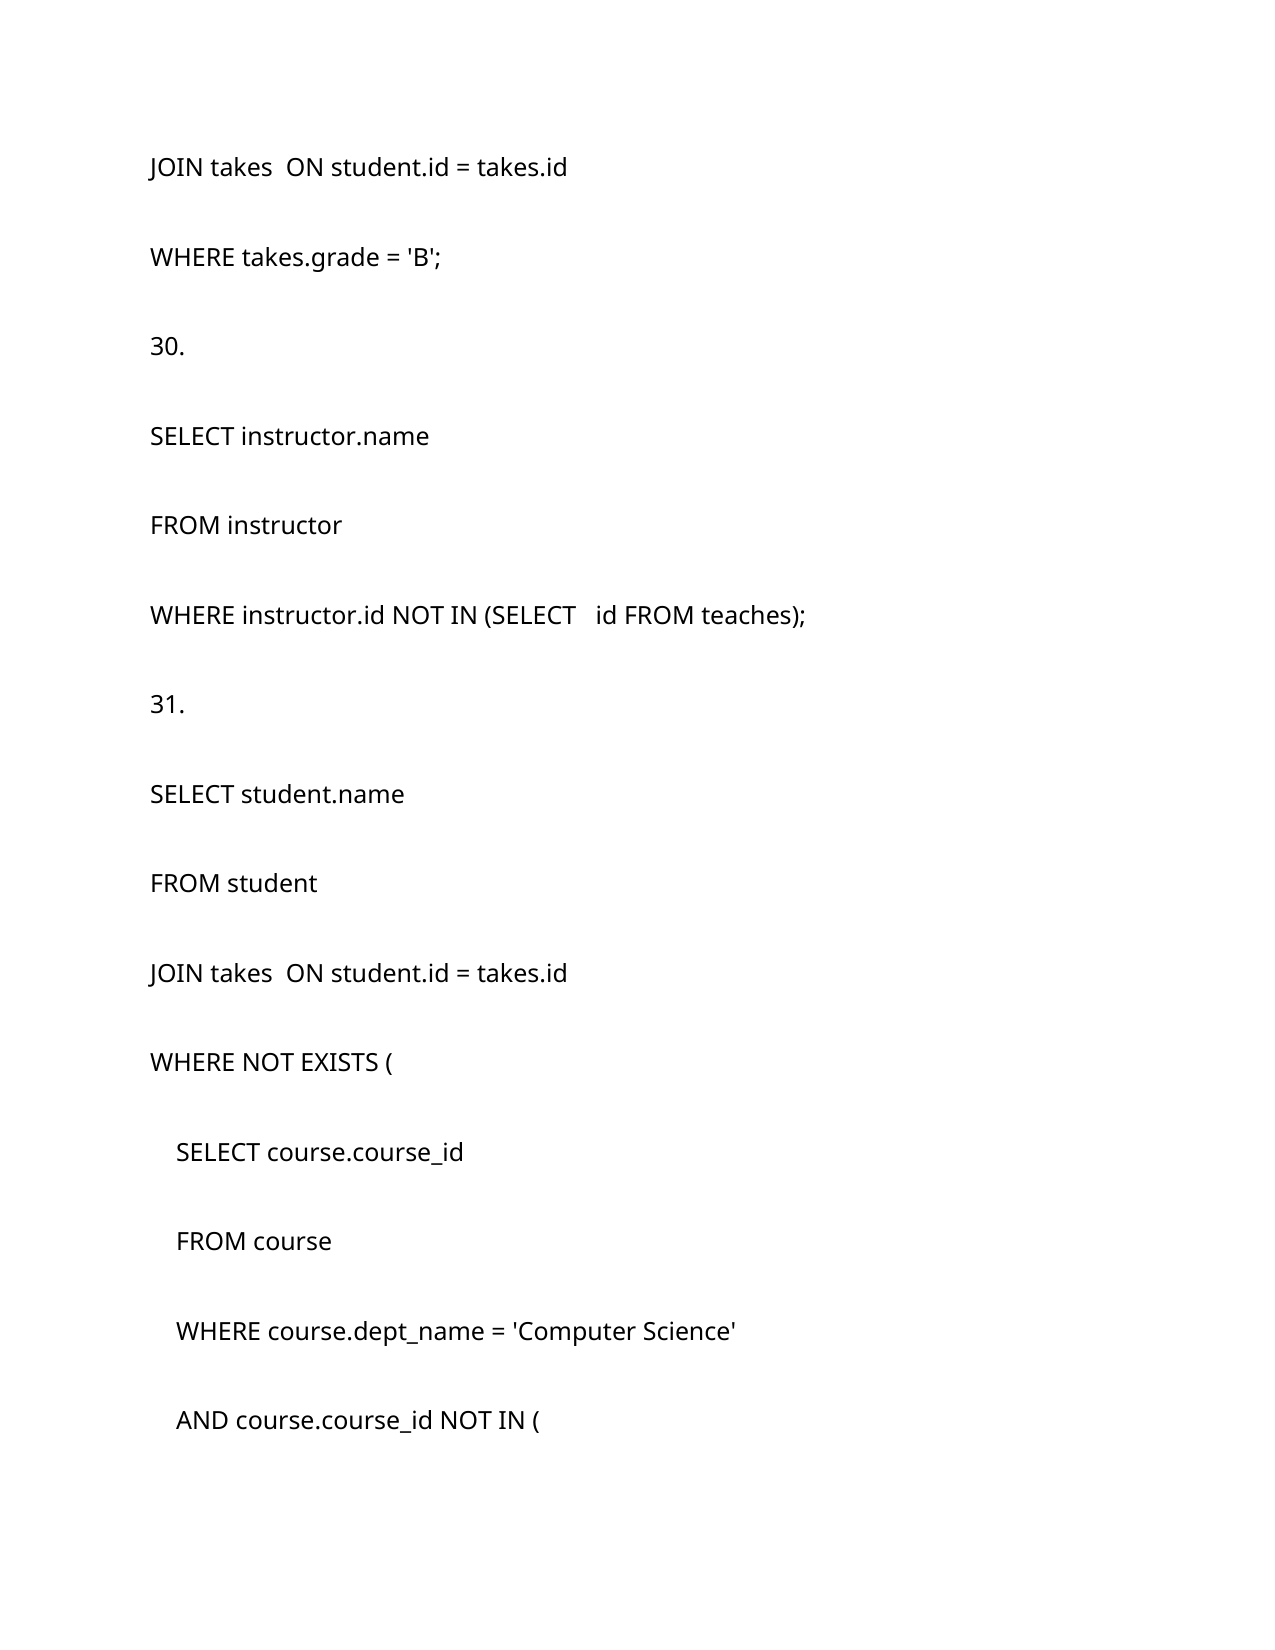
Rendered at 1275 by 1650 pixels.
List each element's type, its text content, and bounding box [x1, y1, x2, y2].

text 30. [150, 329, 1125, 363]
text WHERE takes.grade = 'B'; [150, 239, 1125, 273]
text SELECT student.name [150, 776, 1125, 810]
text WHERE course.dept_name = 'Computer Science' [150, 1313, 1125, 1347]
text 31. [150, 687, 1125, 721]
text SELECT instructor.name [150, 418, 1125, 452]
text JOIN takes ON student.id = takes.id [150, 150, 1125, 184]
text AND course.course_id NOT IN ( [150, 1403, 1125, 1437]
text FROM course [150, 1224, 1125, 1258]
text WHERE instructor.id NOT IN (SELECT id FROM teaches); [150, 597, 1125, 631]
text WHERE NOT EXISTS ( [150, 1045, 1125, 1079]
text SELECT course.course_id [150, 1134, 1125, 1168]
text FROM student [150, 866, 1125, 900]
text FROM instructor [150, 508, 1125, 542]
text JOIN takes ON student.id = takes.id [150, 955, 1125, 989]
